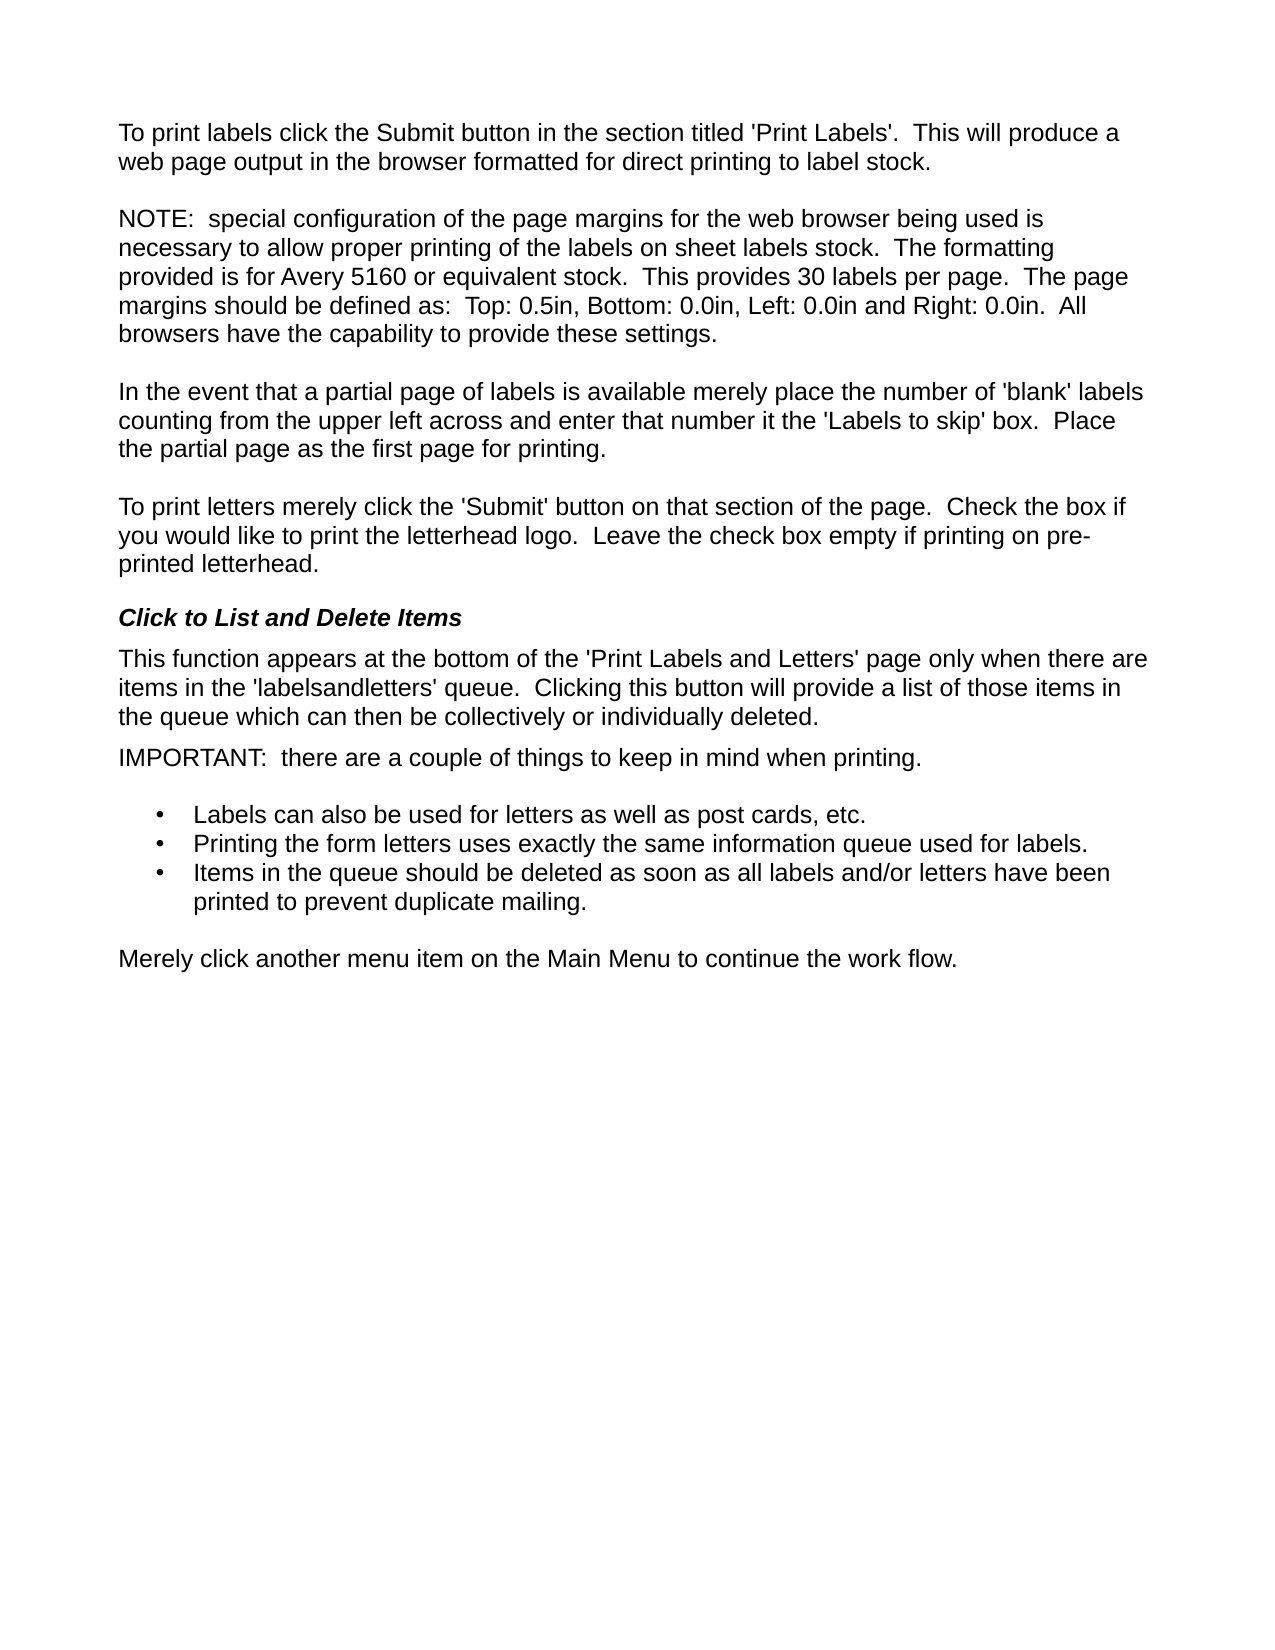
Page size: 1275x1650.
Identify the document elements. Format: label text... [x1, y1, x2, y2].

subtitle Click to List and Delete Items [118, 603, 1157, 632]
text NOTE: special configuration of the page margins for the web browser being used is necessary to allow proper printing of the labels on sheet labels stock. The formatting provided is for Avery 5160 or equivalent stock. This provides 30 labels per page. The page margins should be defined as: Top: 0.5in, Bottom: 0.0in, Left: 0.0in and Right: 0.0in. All browsers have the capability to provide these settings. [118, 204, 1157, 348]
text Merely click another menu item on the Main Menu to continue the work flow. [118, 944, 1157, 973]
list Printing the form letters uses exactly the same information queue used for labels. [156, 829, 1157, 858]
list Labels can also be used for letters as well as post cards, etc. [156, 800, 1157, 829]
list Items in the queue should be deleted as soon as all labels and/or letters have been printed to prevent duplicate mailing. [156, 858, 1157, 916]
text To print letters merely click the 'Submit' button on that section of the page. Check the box if you would like to print the letterhead logo. Leave the check box empty if printing on pre-printed letterhead. [118, 492, 1157, 578]
text This function appears at the bottom of the 'Print Labels and Letters' page only when there are items in the 'labelsandletters' queue. Clicking this button will provide a list of those items in the queue which can then be collectively or individually deleted. [118, 644, 1157, 730]
text To print labels click the Submit button in the section titled 'Print Labels'. This will produce a web page output in the browser formatted for direct printing to label stock. [118, 118, 1157, 176]
text In the event that a partial page of labels is available merely place the number of 'blank' labels counting from the upper left across and enter that number it the 'Labels to skip' box. Place the partial page as the first page for printing. [118, 377, 1157, 463]
text IMPORTANT: there are a couple of things to keep in mind when printing. [118, 743, 1157, 772]
